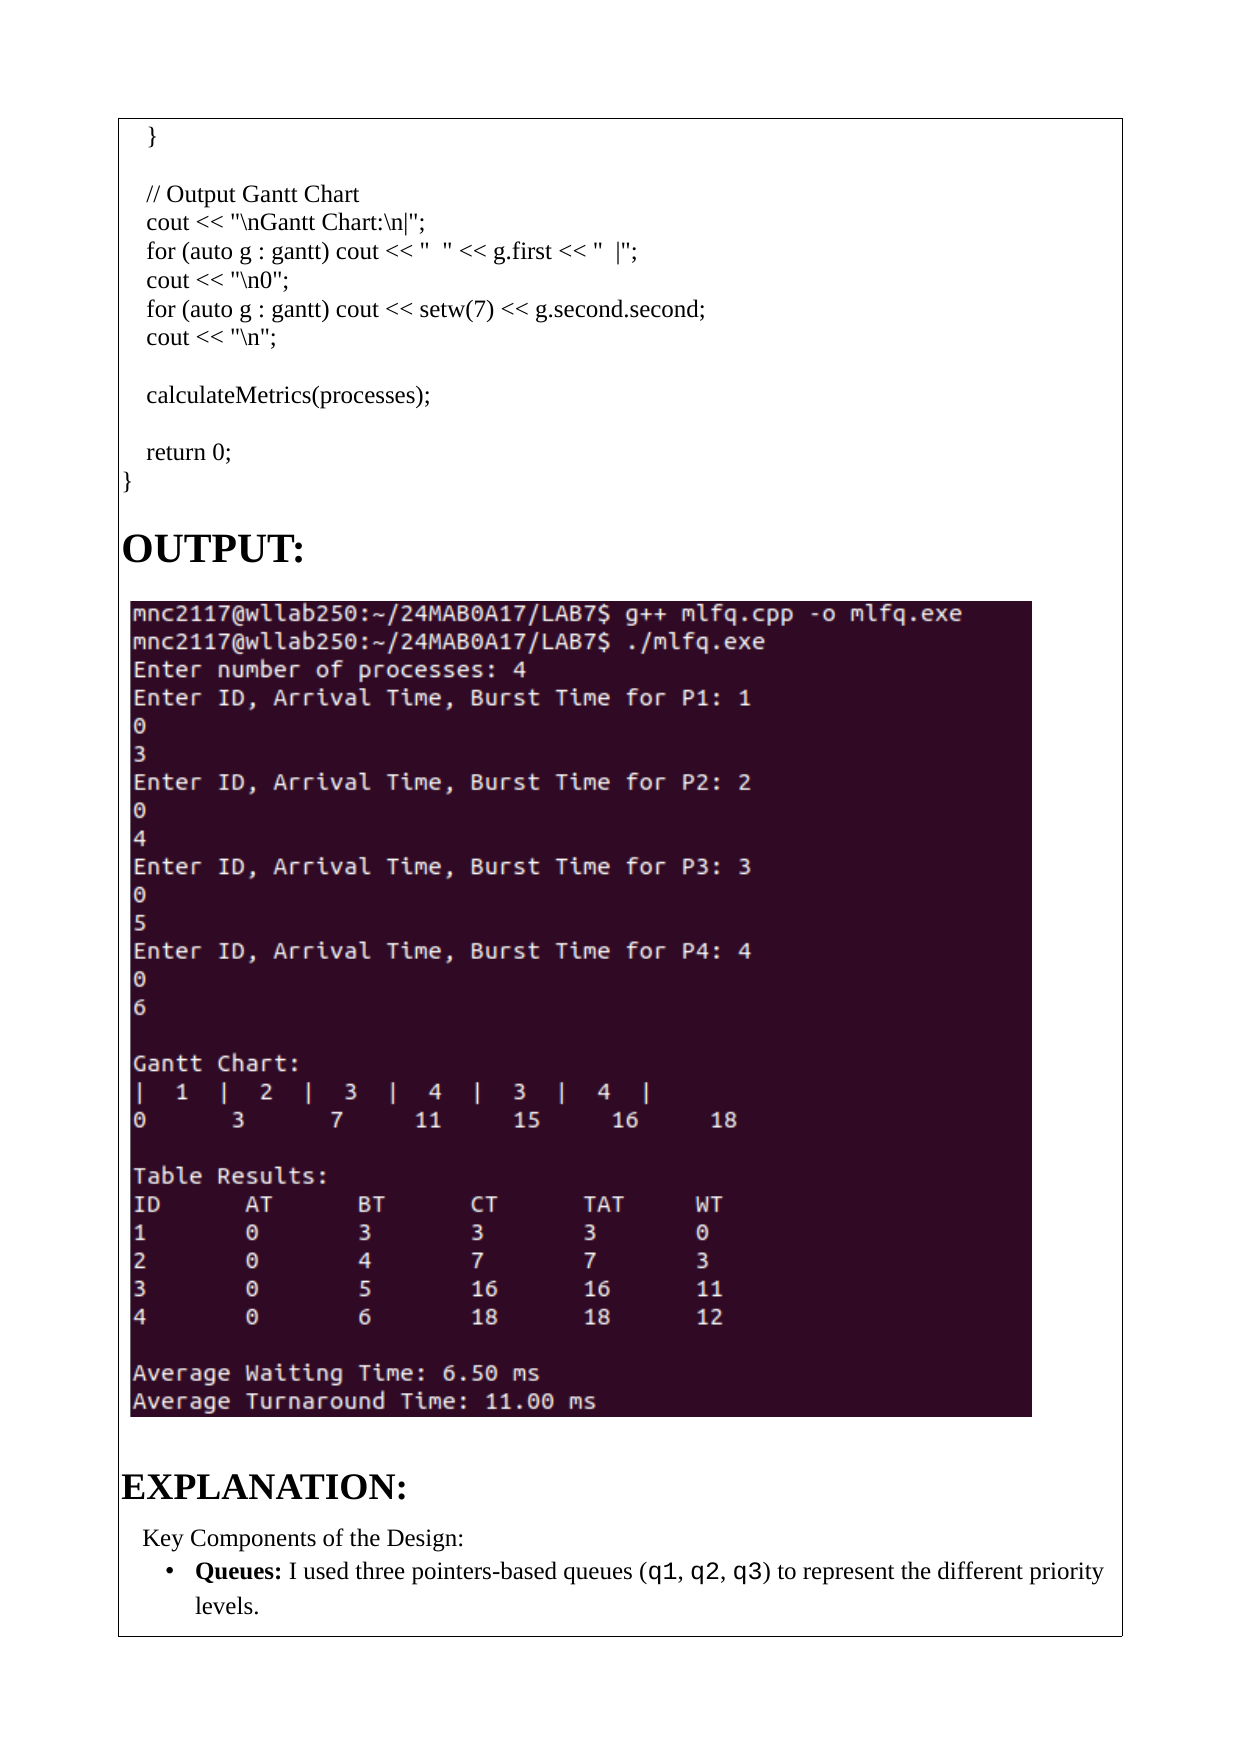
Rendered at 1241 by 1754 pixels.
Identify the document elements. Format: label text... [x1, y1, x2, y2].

text for (auto g : gantt) cout << " " << g.first << " |"; [121, 236, 1119, 265]
text for (auto g : gantt) cout << setw(7) << g.second.second; [121, 294, 1119, 322]
text } [121, 466, 1119, 495]
text cout << "\n0"; [121, 265, 1119, 294]
text cout << "\nGantt Chart:\n|"; [121, 207, 1119, 236]
text // Output Gantt Chart [121, 179, 1119, 207]
text OUTPUT: [121, 524, 1119, 572]
text return 0; [121, 437, 1119, 466]
text calculateMetrics(processes); [121, 380, 1119, 409]
picture [130, 601, 1032, 1417]
text EXPLANATION: [121, 1465, 1119, 1508]
text } [121, 121, 1119, 150]
list Queues: I used three pointers-based queues (q1, q2, q3) to represent the different priority levels. [165, 1556, 1119, 1620]
text Key Components of the Design: [121, 1508, 1119, 1556]
text cout << "\n"; [121, 322, 1119, 351]
